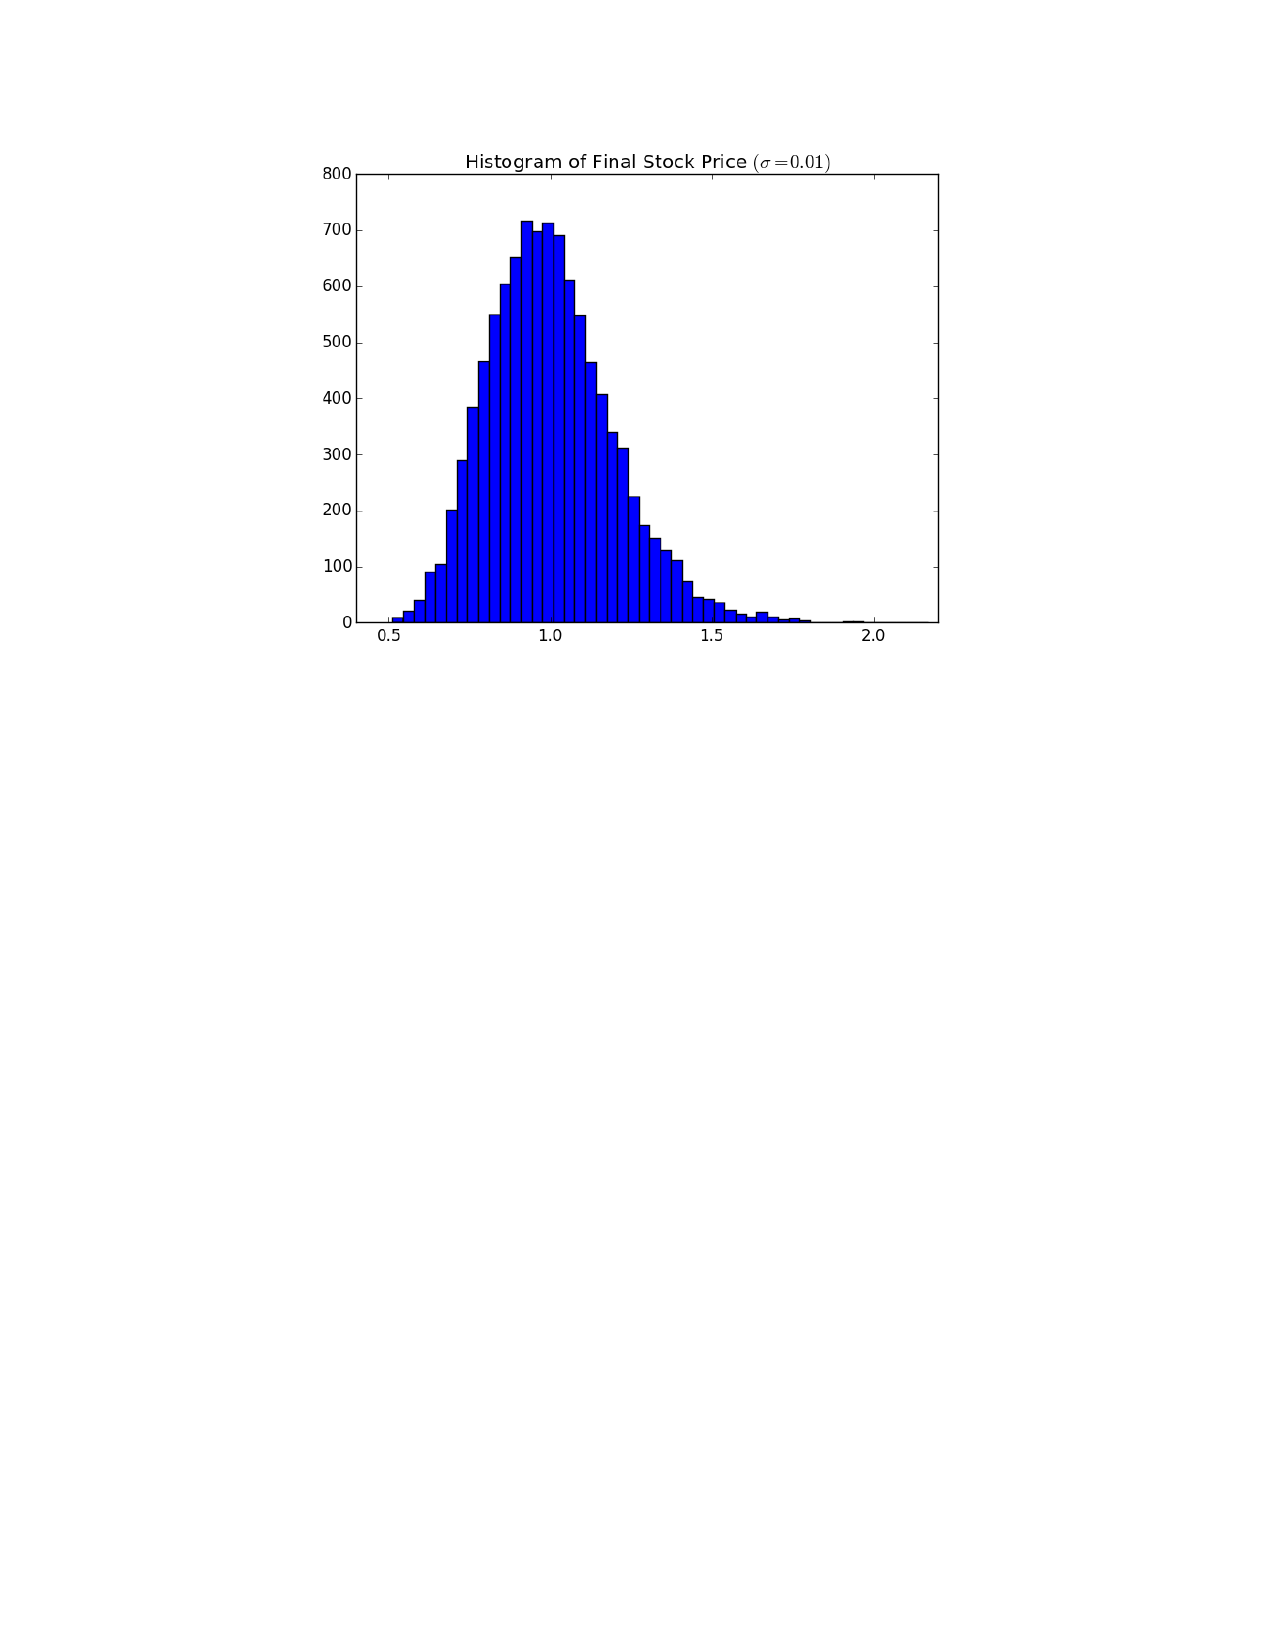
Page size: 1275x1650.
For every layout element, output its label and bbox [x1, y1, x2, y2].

picture [262, 118, 1013, 678]
